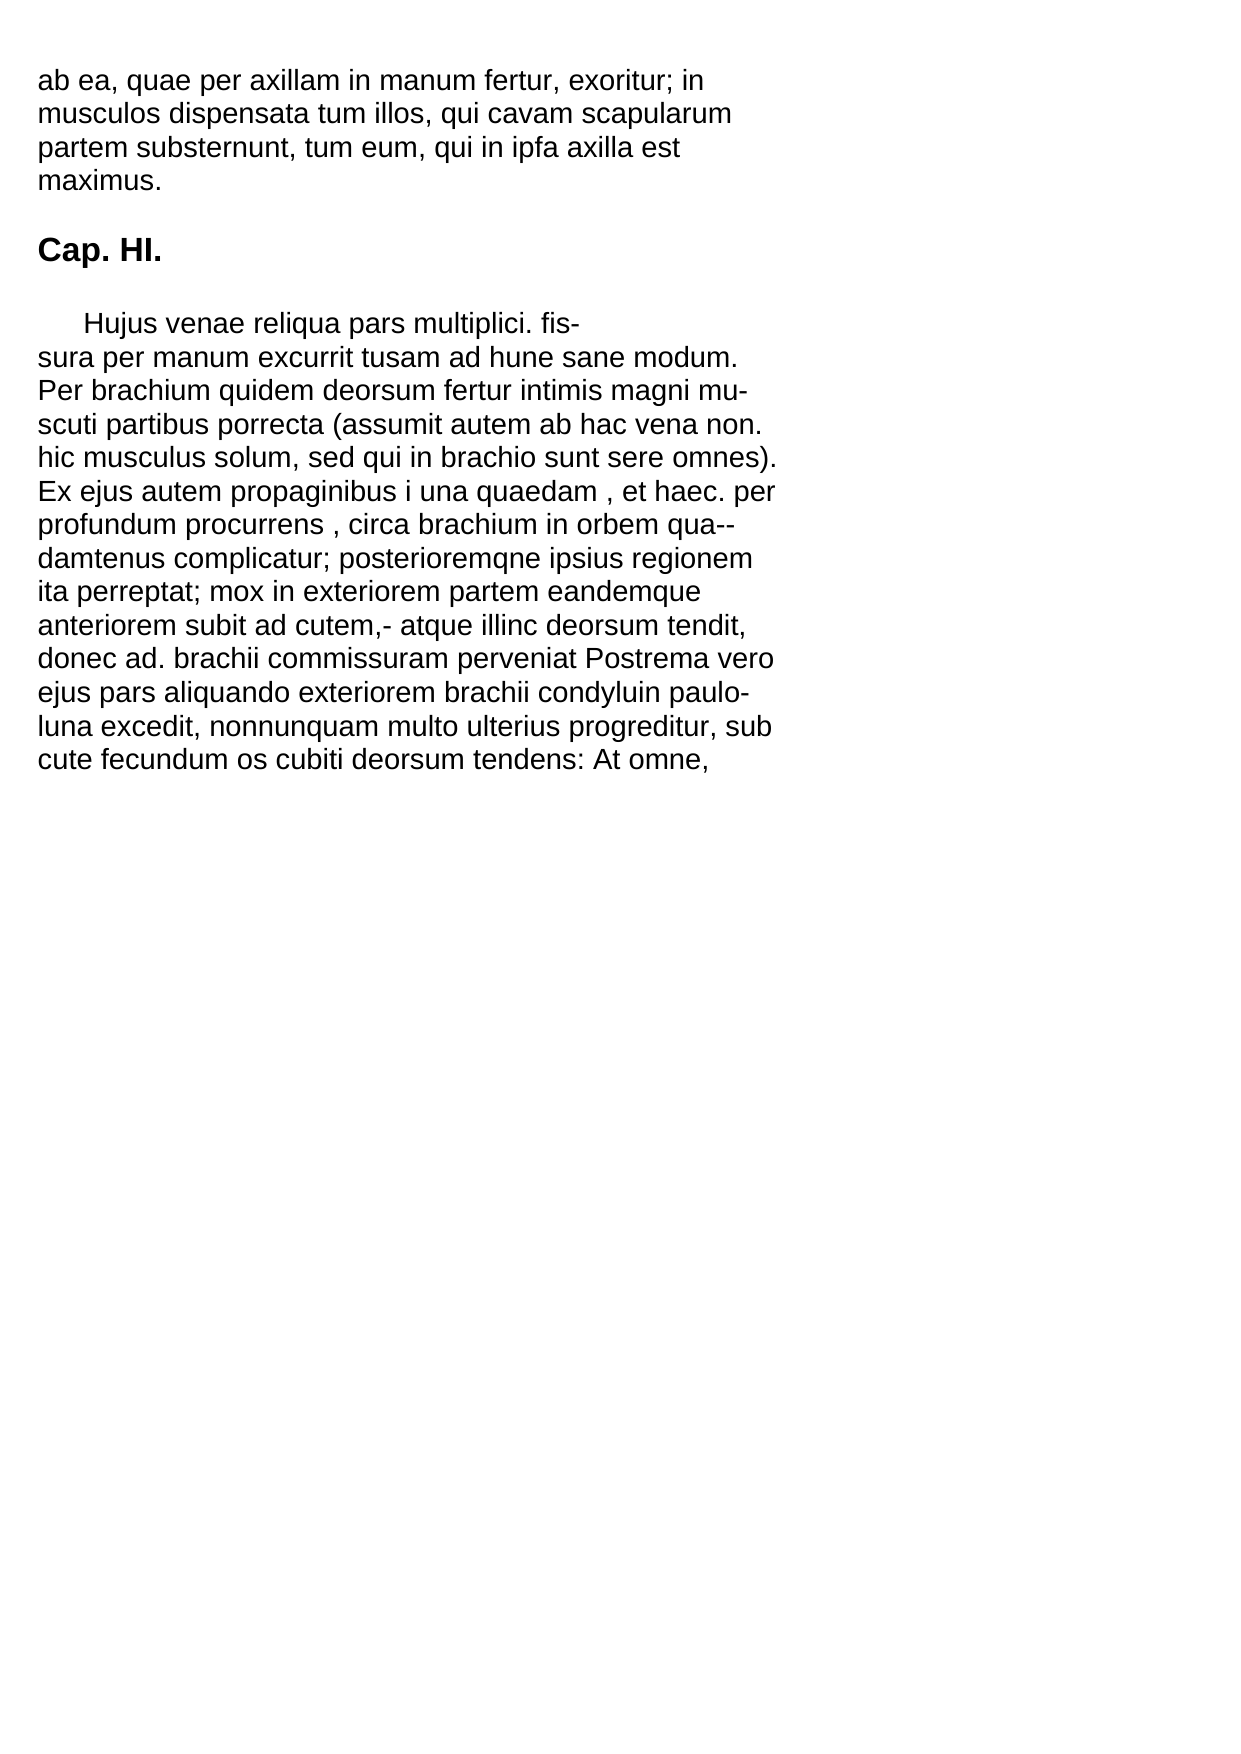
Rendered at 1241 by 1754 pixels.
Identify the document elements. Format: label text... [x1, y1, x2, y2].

text Hujus venae reliqua pars multiplici. fis- sura per manum excurrit tusam ad hune sane modum. Per brachium quidem deorsum fertur intimis magni mu- scuti partibus porrecta (assumit autem ab hac vena non. hic musculus solum, sed qui in brachio sunt sere omnes). Ex ejus autem propaginibus i una quaedam , et haec. per profundum procurrens , circa brachium in orbem qua-- damtenus complicatur; posterioremqne ipsius regionem ita perreptat; mox in exteriorem partem eandemque anteriorem subit ad cutem,- atque illinc deorsum tendit, donec ad. brachii commissuram perveniat Postrema vero ejus pars aliquando exteriorem brachii condyluin paulo- luna excedit, nonnunquam multo ulterius progreditur, sub cute fecundum os cubiti deorsum tendens: At omne, [37, 306, 1203, 776]
subtitle Cap. HI. [37, 230, 1203, 269]
text ab ea, quae per axillam in manum fertur, exoritur; in musculos dispensata tum illos, qui cavam scapularum partem substernunt, tum eum, qui in ipfa axilla est maximus. [37, 62, 1203, 197]
